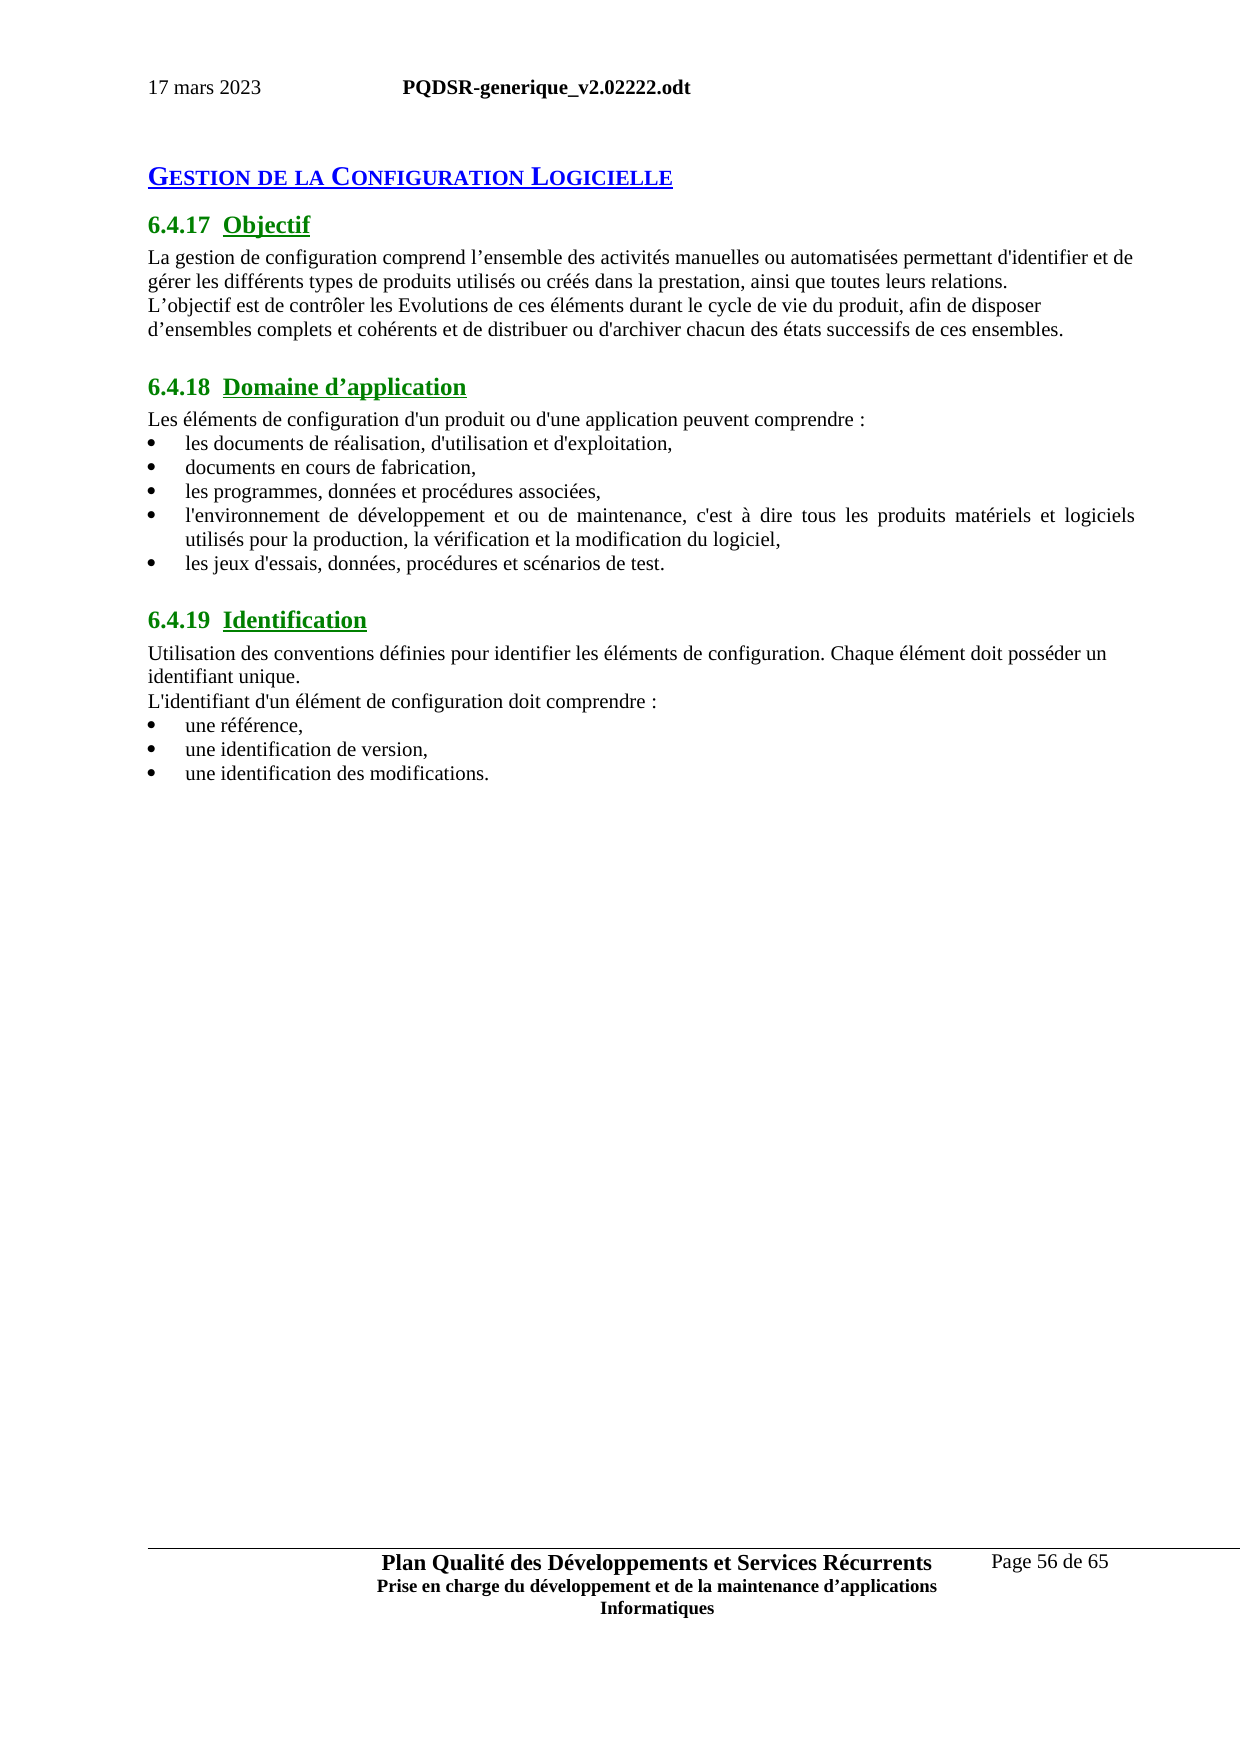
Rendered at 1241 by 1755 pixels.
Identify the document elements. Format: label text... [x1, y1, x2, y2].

list une identification de version, [148, 737, 1137, 761]
list les programmes, données et procédures associées, [148, 479, 1137, 503]
list une identification des modifications. [148, 761, 1137, 785]
subtitle Domaine d’application [148, 372, 1137, 400]
list une référence, [148, 713, 1137, 737]
subtitle Gestion de la Configuration Logicielle [148, 160, 1137, 191]
list les documents de réalisation, d'utilisation et d'exploitation, [148, 431, 1137, 455]
text L'identifiant d'un élément de configuration doit comprendre : [148, 688, 1137, 713]
list les jeux d'essais, données, procédures et scénarios de test. [148, 551, 1137, 575]
subtitle Identification [148, 605, 1137, 634]
text Utilisation des conventions définies pour identifier les éléments de configuration. Chaque élément doit posséder un identifiant unique. [148, 640, 1137, 688]
text Les éléments de configuration d'un produit ou d'une application peuvent comprendre : [148, 407, 1137, 431]
text L’objectif est de contrôler les Evolutions de ces éléments durant le cycle de vie du produit, afin de disposer d’ensembles complets et cohérents et de distribuer ou d'archiver chacun des états successifs de ces ensembles. [148, 293, 1137, 341]
subtitle Objectif [148, 210, 1137, 239]
list l'environnement de développement et ou de maintenance, c'est à dire tous les produits matériels et logiciels utilisés pour la production, la vérification et la modification du logiciel, [148, 503, 1137, 551]
text La gestion de configuration comprend l’ensemble des activités manuelles ou automatisées permettant d'identifier et de gérer les différents types de produits utilisés ou créés dans la prestation, ainsi que toutes leurs relations. [148, 245, 1137, 293]
list documents en cours de fabrication, [148, 455, 1137, 479]
